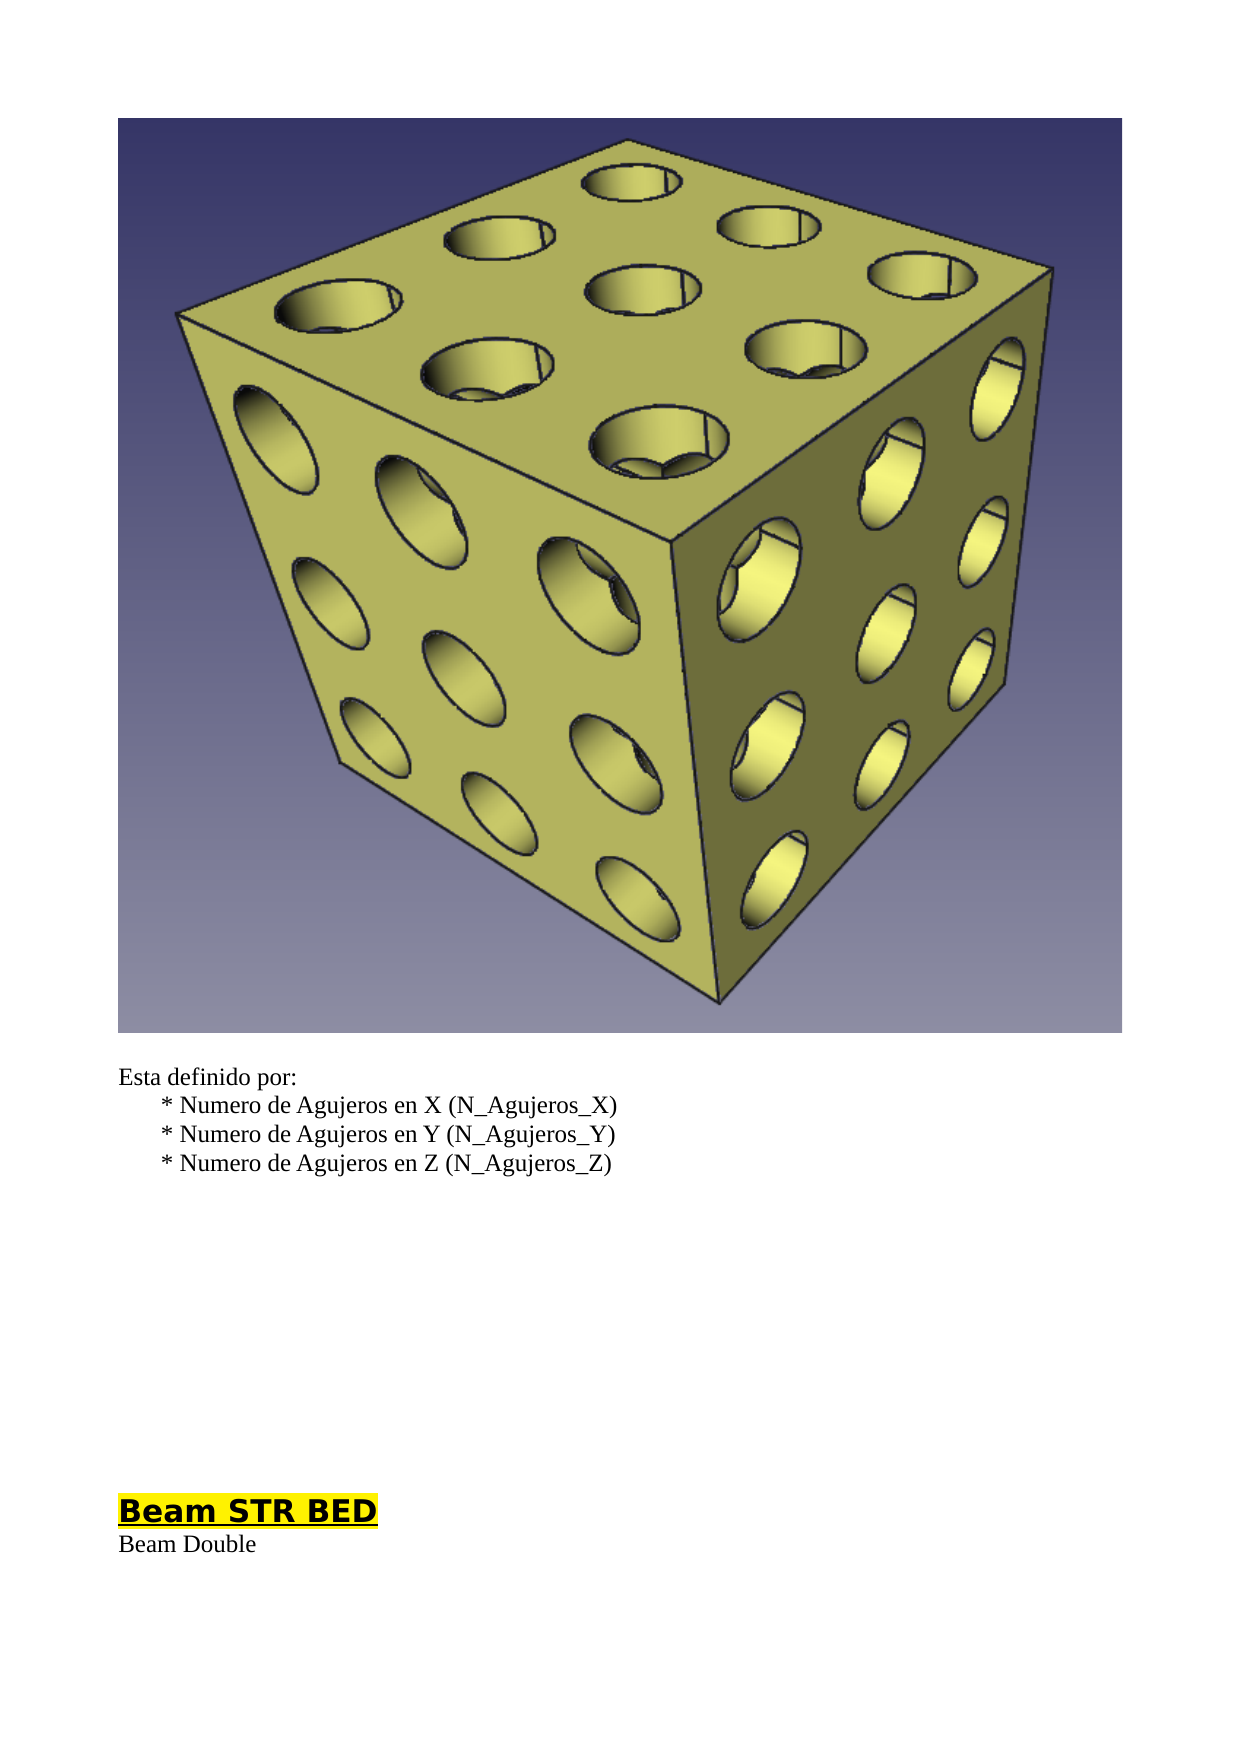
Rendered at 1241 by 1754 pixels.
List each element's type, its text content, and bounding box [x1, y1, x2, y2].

text * Numero de Agujeros en X (N_Agujeros_X) [118, 1091, 1122, 1119]
text Beam STR BED [118, 1493, 1122, 1529]
text * Numero de Agujeros en Y (N_Agujeros_Y) [118, 1119, 1122, 1148]
text * Numero de Agujeros en Z (N_Agujeros_Z) [118, 1148, 1122, 1177]
picture [118, 118, 1123, 1033]
text Esta definido por: [118, 1062, 1122, 1091]
text Beam Double [118, 1529, 1122, 1558]
